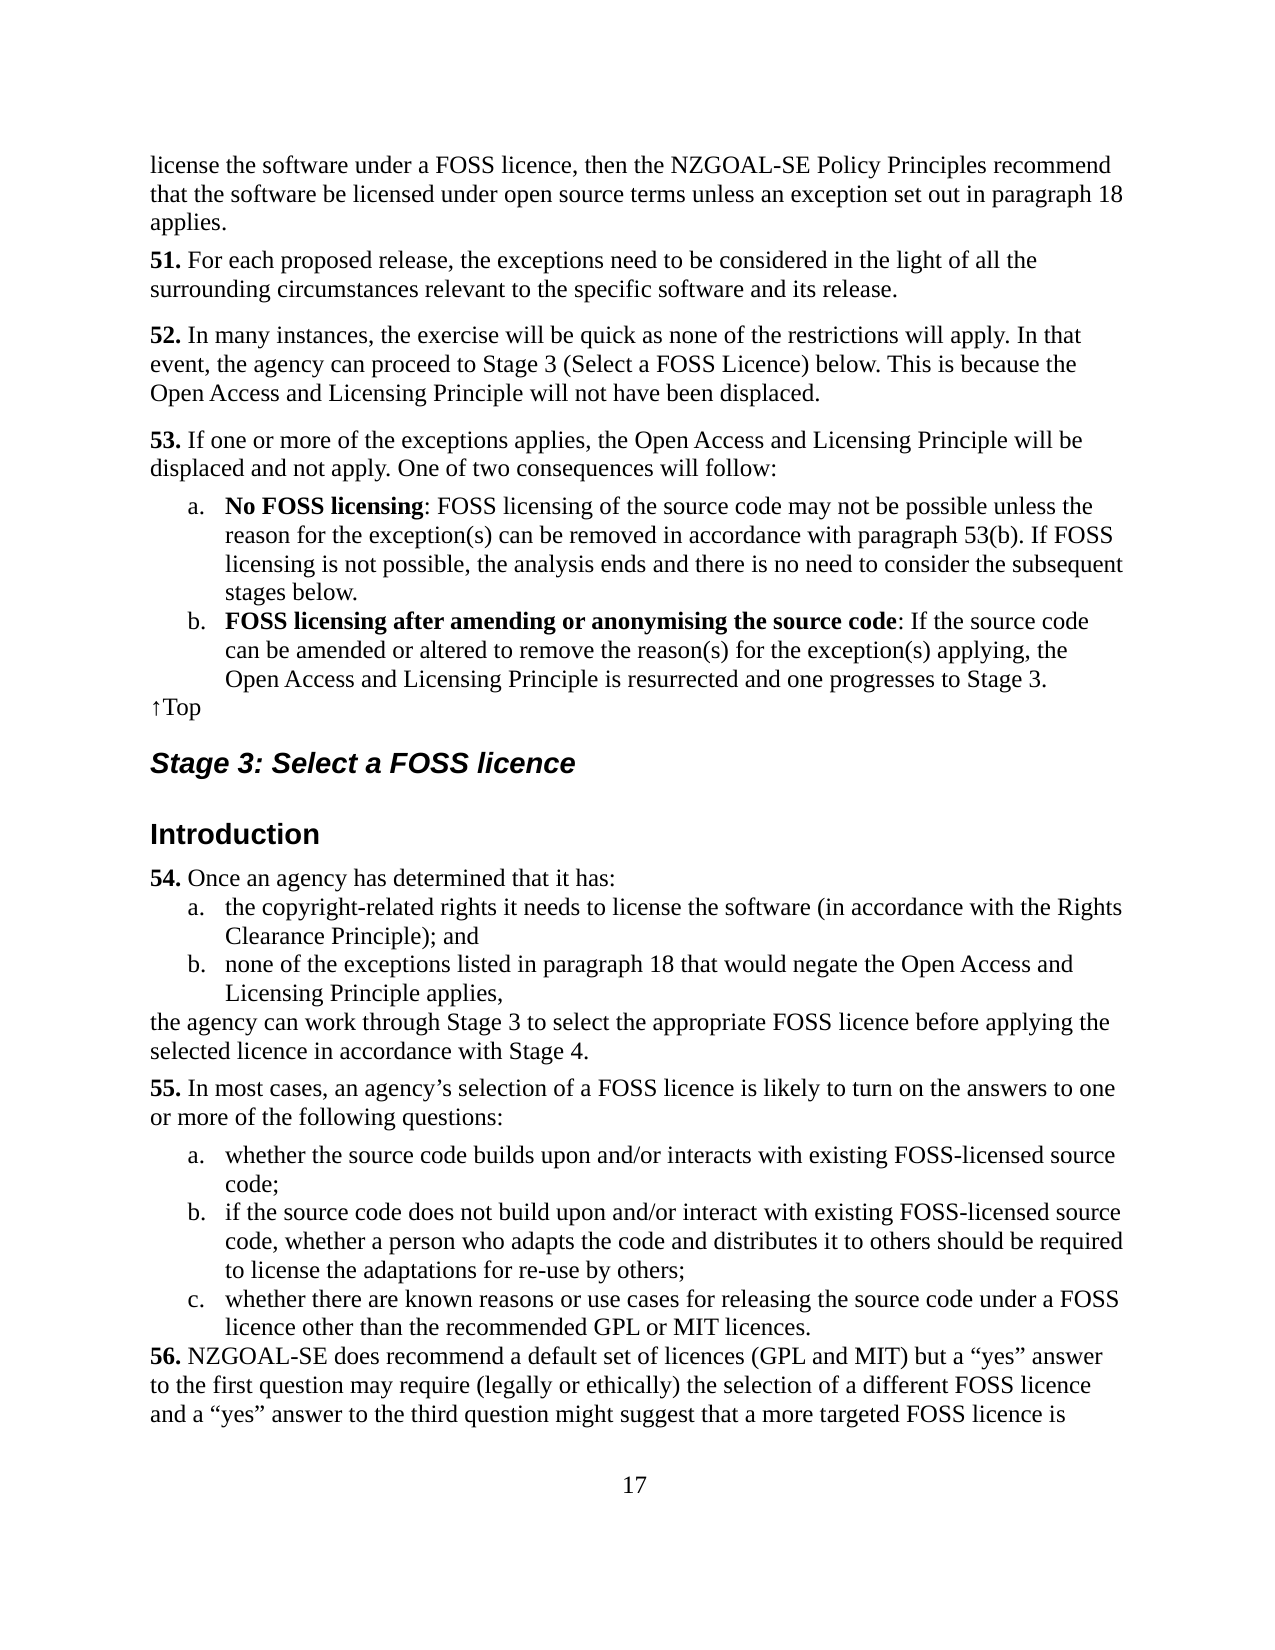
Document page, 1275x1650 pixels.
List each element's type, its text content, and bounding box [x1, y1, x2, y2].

text license the software under a FOSS licence, then the NZGOAL-SE Policy Principles recommend that the software be licensed under open source terms unless an exception set out in paragraph 18 applies. [150, 150, 1125, 236]
list whether there are known reasons or use cases for releasing the source code under a FOSS licence other than the recommended GPL or MIT licences. [187, 1284, 1125, 1341]
text 53. If one or more of the exceptions applies, the Open Access and Licensing Principle will be displaced and not apply. One of two consequences will follow: [150, 425, 1125, 482]
text 51. For each proposed release, the exceptions need to be considered in the light of all the surrounding circumstances relevant to the specific software and its release. [150, 245, 1125, 303]
text 52. In many instances, the exercise will be quick as none of the restrictions will apply. In that event, the agency can proceed to Stage 3 (Select a FOSS Licence) below. This is because the Open Access and Licensing Principle will not have been displaced. [150, 321, 1125, 407]
list whether the source code builds upon and/or interacts with existing FOSS-licensed source code; [187, 1140, 1125, 1197]
list FOSS licensing after amending or anonymising the source code: If the source code can be amended or altered to remove the reason(s) for the exception(s) applying, the Open Access and Licensing Principle is resurrected and one progresses to Stage 3. [187, 606, 1125, 692]
subtitle Introduction [150, 817, 1125, 851]
subtitle Stage 3: Select a FOSS licence [150, 746, 1125, 780]
list none of the exceptions listed in paragraph 18 that would negate the Open Access and Licensing Principle applies, [187, 949, 1125, 1007]
list the copyright-related rights it needs to license the software (in accordance with the Rights Clearance Principle); and [187, 892, 1125, 949]
list No FOSS licensing: FOSS licensing of the source code may not be possible unless the reason for the exception(s) can be removed in accordance with paragraph 53(b). If FOSS licensing is not possible, the analysis ends and there is no need to consider the subsequent stages below. [187, 491, 1125, 606]
text the agency can work through Stage 3 to select the appropriate FOSS licence before applying the selected licence in accordance with Stage 4. [150, 1007, 1125, 1064]
list if the source code does not build upon and/or interact with existing FOSS-licensed source code, whether a person who adapts the code and distributes it to others should be required to license the adaptations for re-use by others; [187, 1197, 1125, 1284]
text 55. In most cases, an agency’s selection of a FOSS licence is likely to turn on the answers to one or more of the following questions: [150, 1073, 1125, 1131]
text 56. NZGOAL-SE does recommend a default set of licences (GPL and MIT) but a “yes” answer to the first question may require (legally or ethically) the selection of a different FOSS licence and a “yes” answer to the third question might suggest that a more targeted FOSS licence is [150, 1341, 1125, 1427]
text 54. Once an agency has determined that it has: [150, 863, 1125, 892]
text ↑Top [150, 692, 1125, 721]
